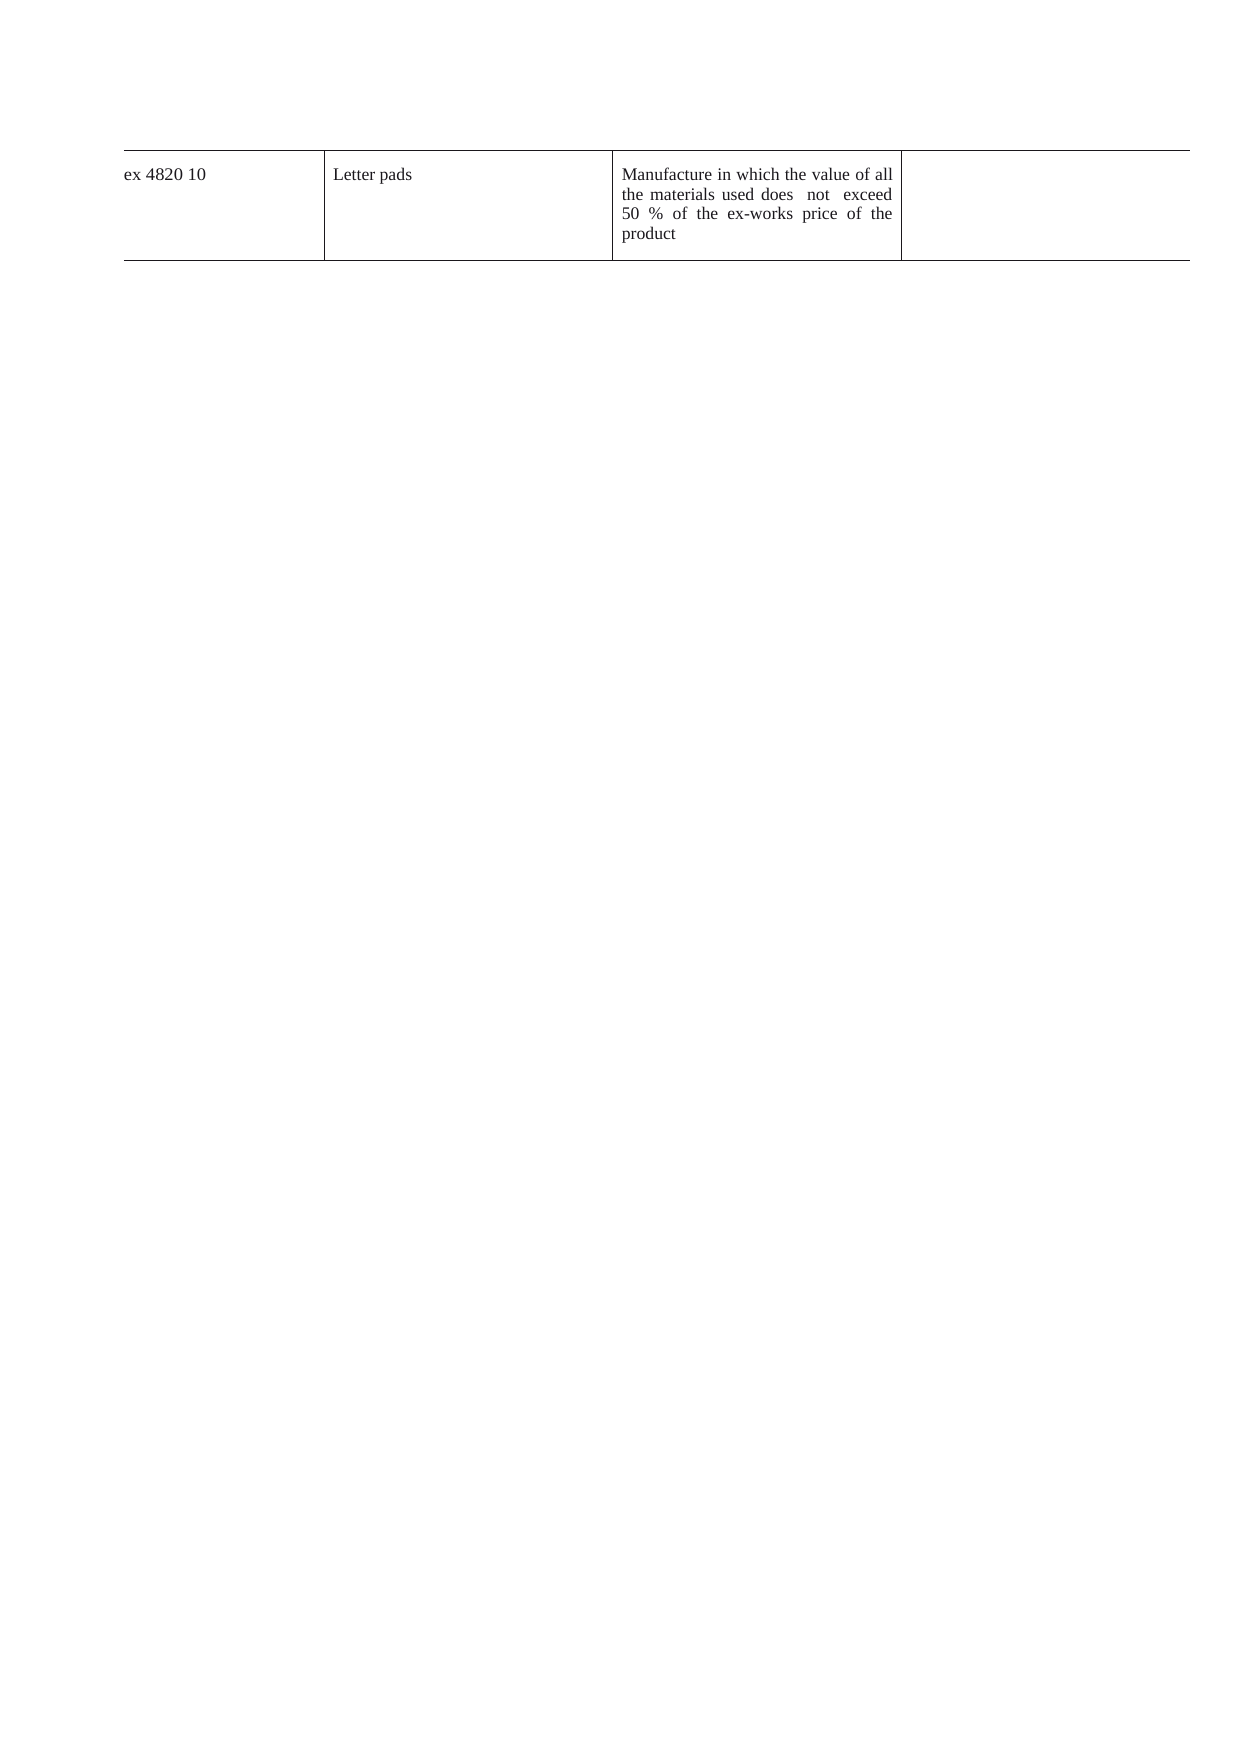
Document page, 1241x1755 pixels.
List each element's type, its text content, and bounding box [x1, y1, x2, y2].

table_cell [902, 151, 1190, 259]
table_cell Manufacture in which the value of all the materials used does not exceed 50 % of the ex-works price of the product [613, 151, 901, 259]
table_cell ex 4820 10 [124, 151, 324, 259]
table_cell Letter pads [325, 151, 612, 259]
